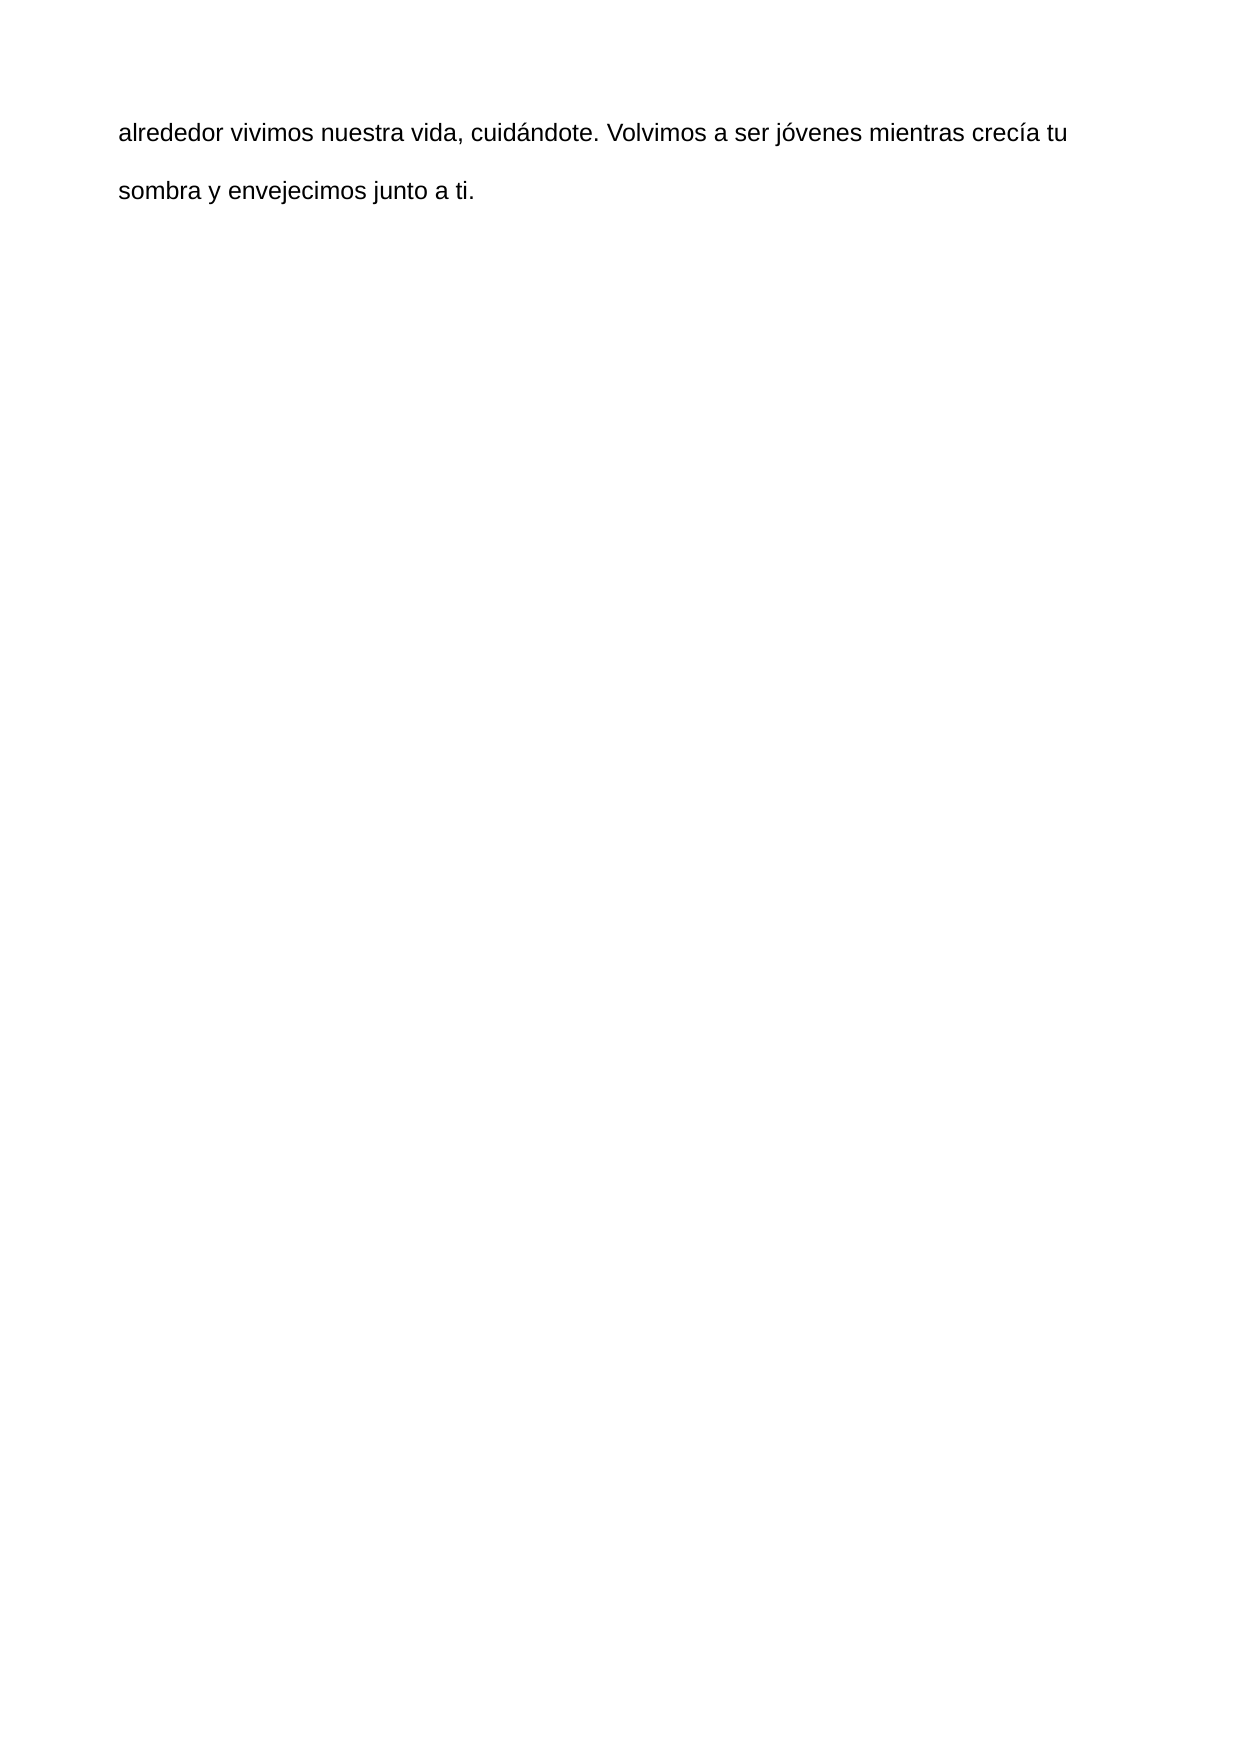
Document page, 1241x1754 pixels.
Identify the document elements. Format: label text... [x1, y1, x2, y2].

text alrededor vivimos nuestra vida, cuidándote. Volvimos a ser jóvenes mientras crecía tu sombra y envejecimos junto a ti. [118, 118, 1122, 204]
